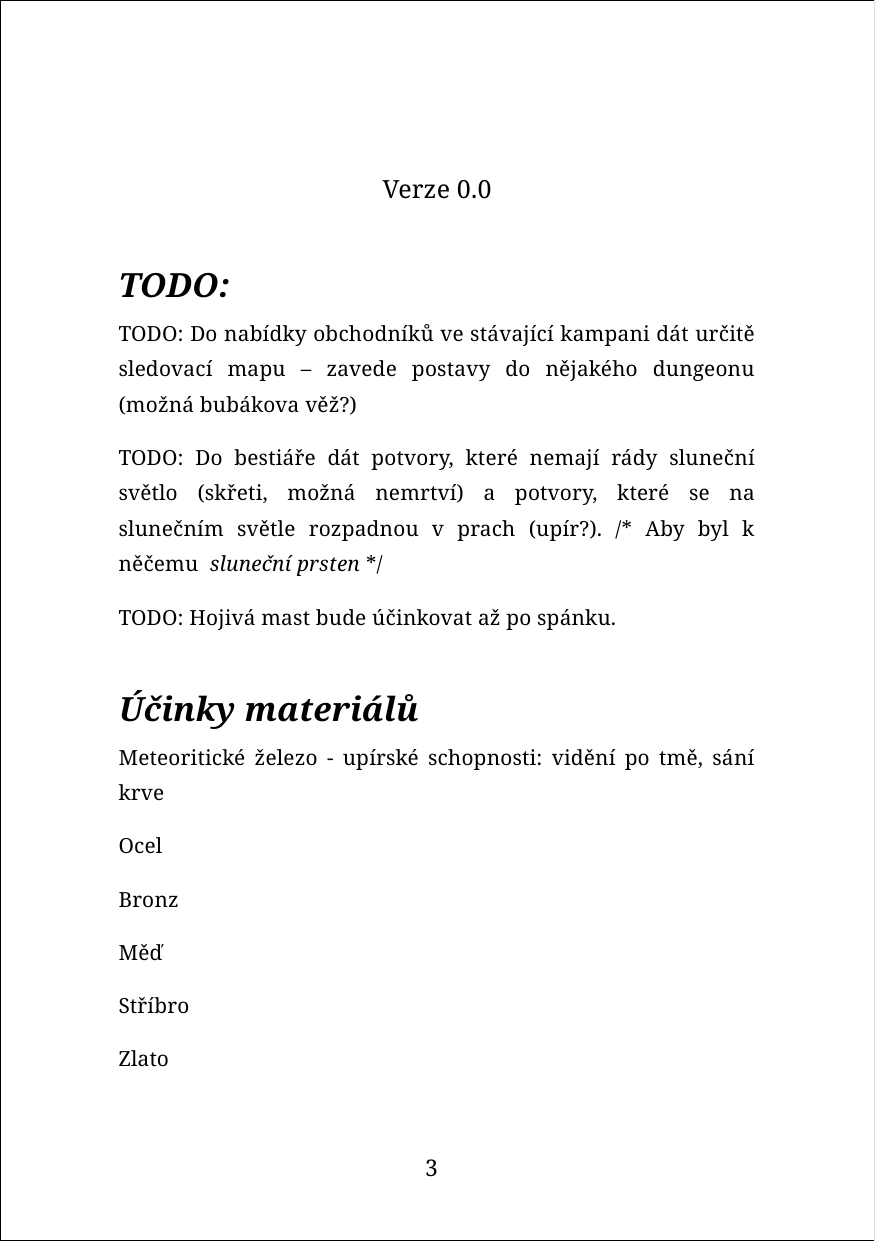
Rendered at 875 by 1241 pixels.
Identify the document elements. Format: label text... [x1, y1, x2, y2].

text Stříbro [118, 991, 756, 1020]
text Měď [118, 938, 756, 966]
text TODO: Do bestiáře dát potvory, které nemají rády sluneční světlo (skřeti, možná nemrtví) a potvory, které se na slunečním světle rozpadnou v prach (upír?). /* Aby byl k něčemu sluneční prsten */ [118, 443, 756, 578]
text TODO: Hojivá mast bude účinkovat až po spánku. [118, 603, 756, 631]
subtitle TODO: [118, 262, 756, 307]
text Meteoritické železo - upírské schopnosti: vidění po tmě, sání krve [118, 743, 756, 807]
text Ocel [118, 832, 756, 860]
text TODO: Do nabídky obchodníků ve stávající kampani dát určitě sledovací mapu – zavede postavy do nějakého dungeonu (možná bubákova věž?) [118, 319, 756, 418]
text Verze 0.0 [118, 172, 756, 206]
text Bronz [118, 885, 756, 913]
subtitle Účinky materiálů [118, 686, 756, 731]
text Zlato [118, 1044, 756, 1073]
